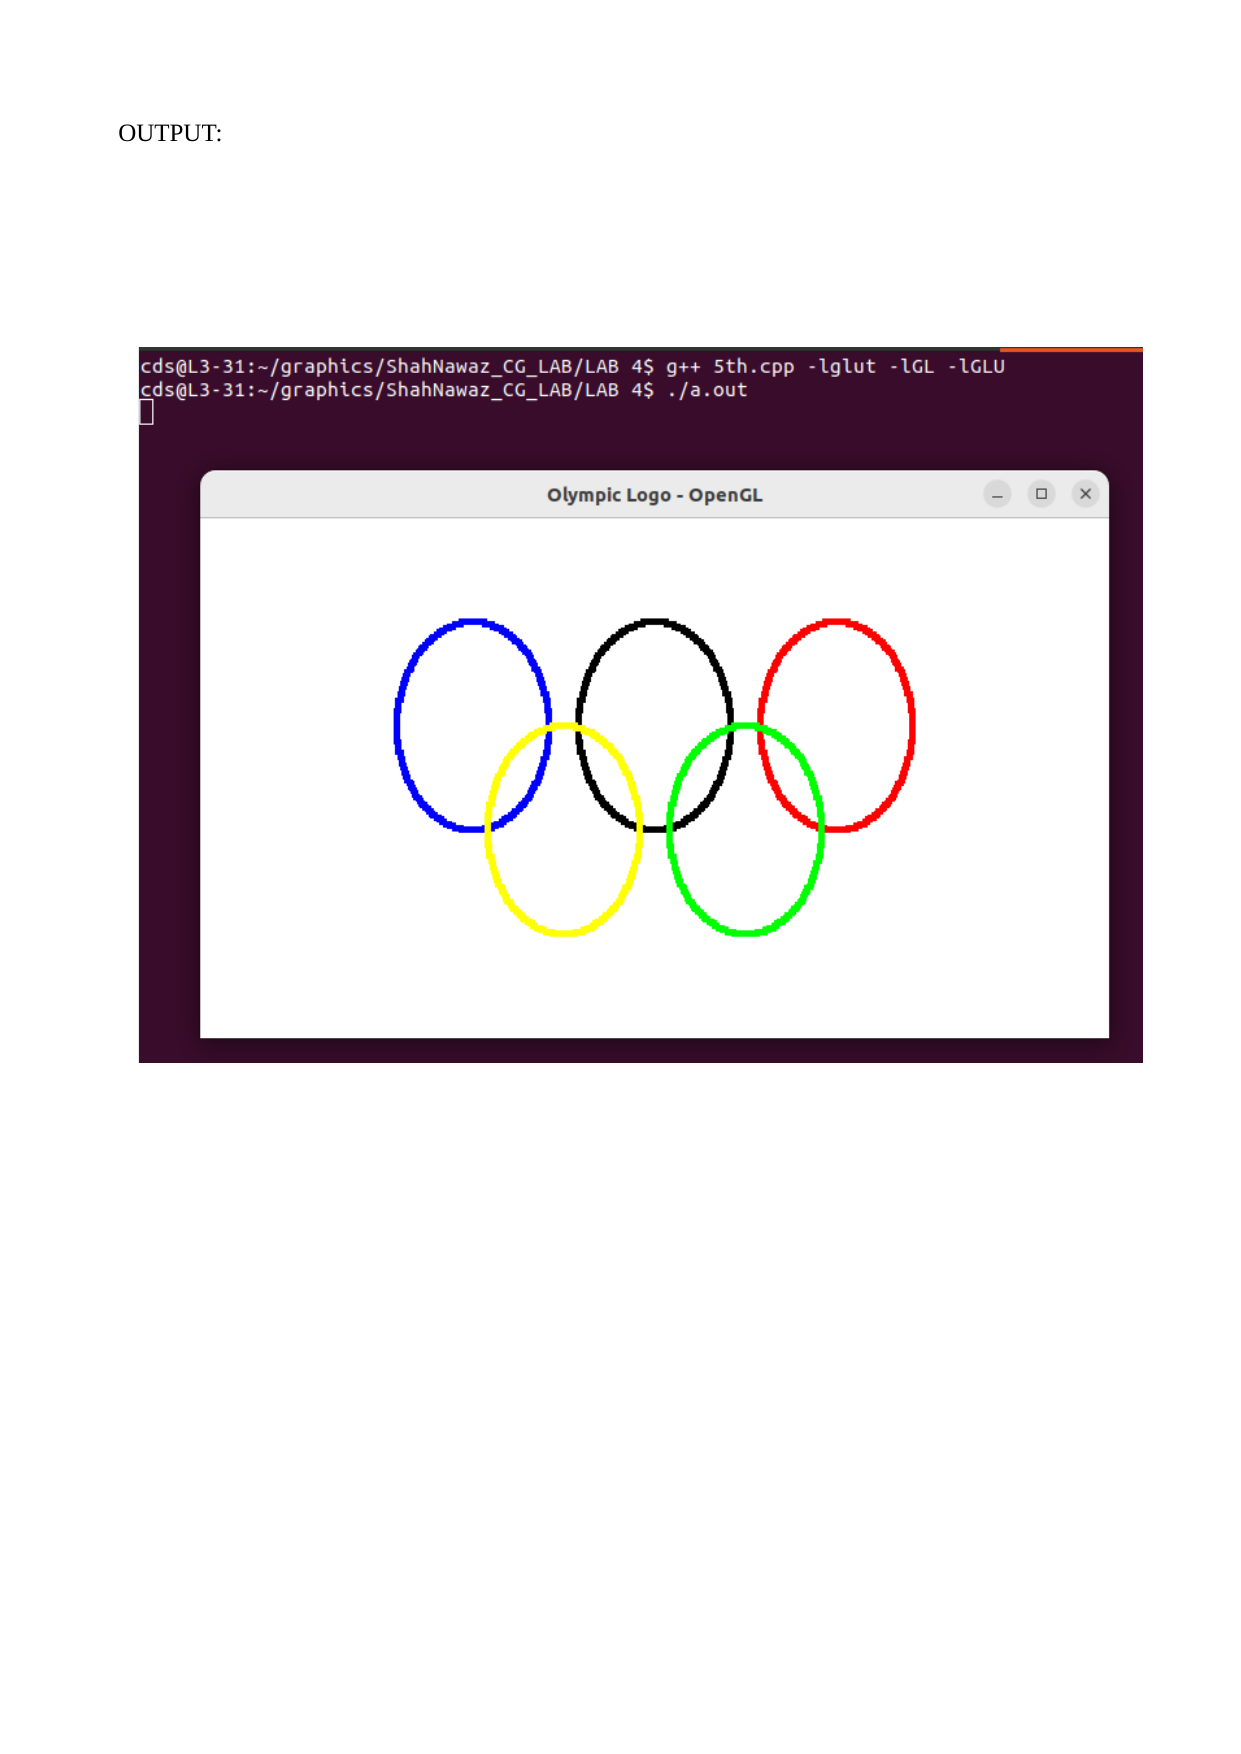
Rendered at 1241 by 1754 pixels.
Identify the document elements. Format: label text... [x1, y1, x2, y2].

picture [138, 347, 1143, 1063]
text OUTPUT: [118, 118, 1122, 147]
